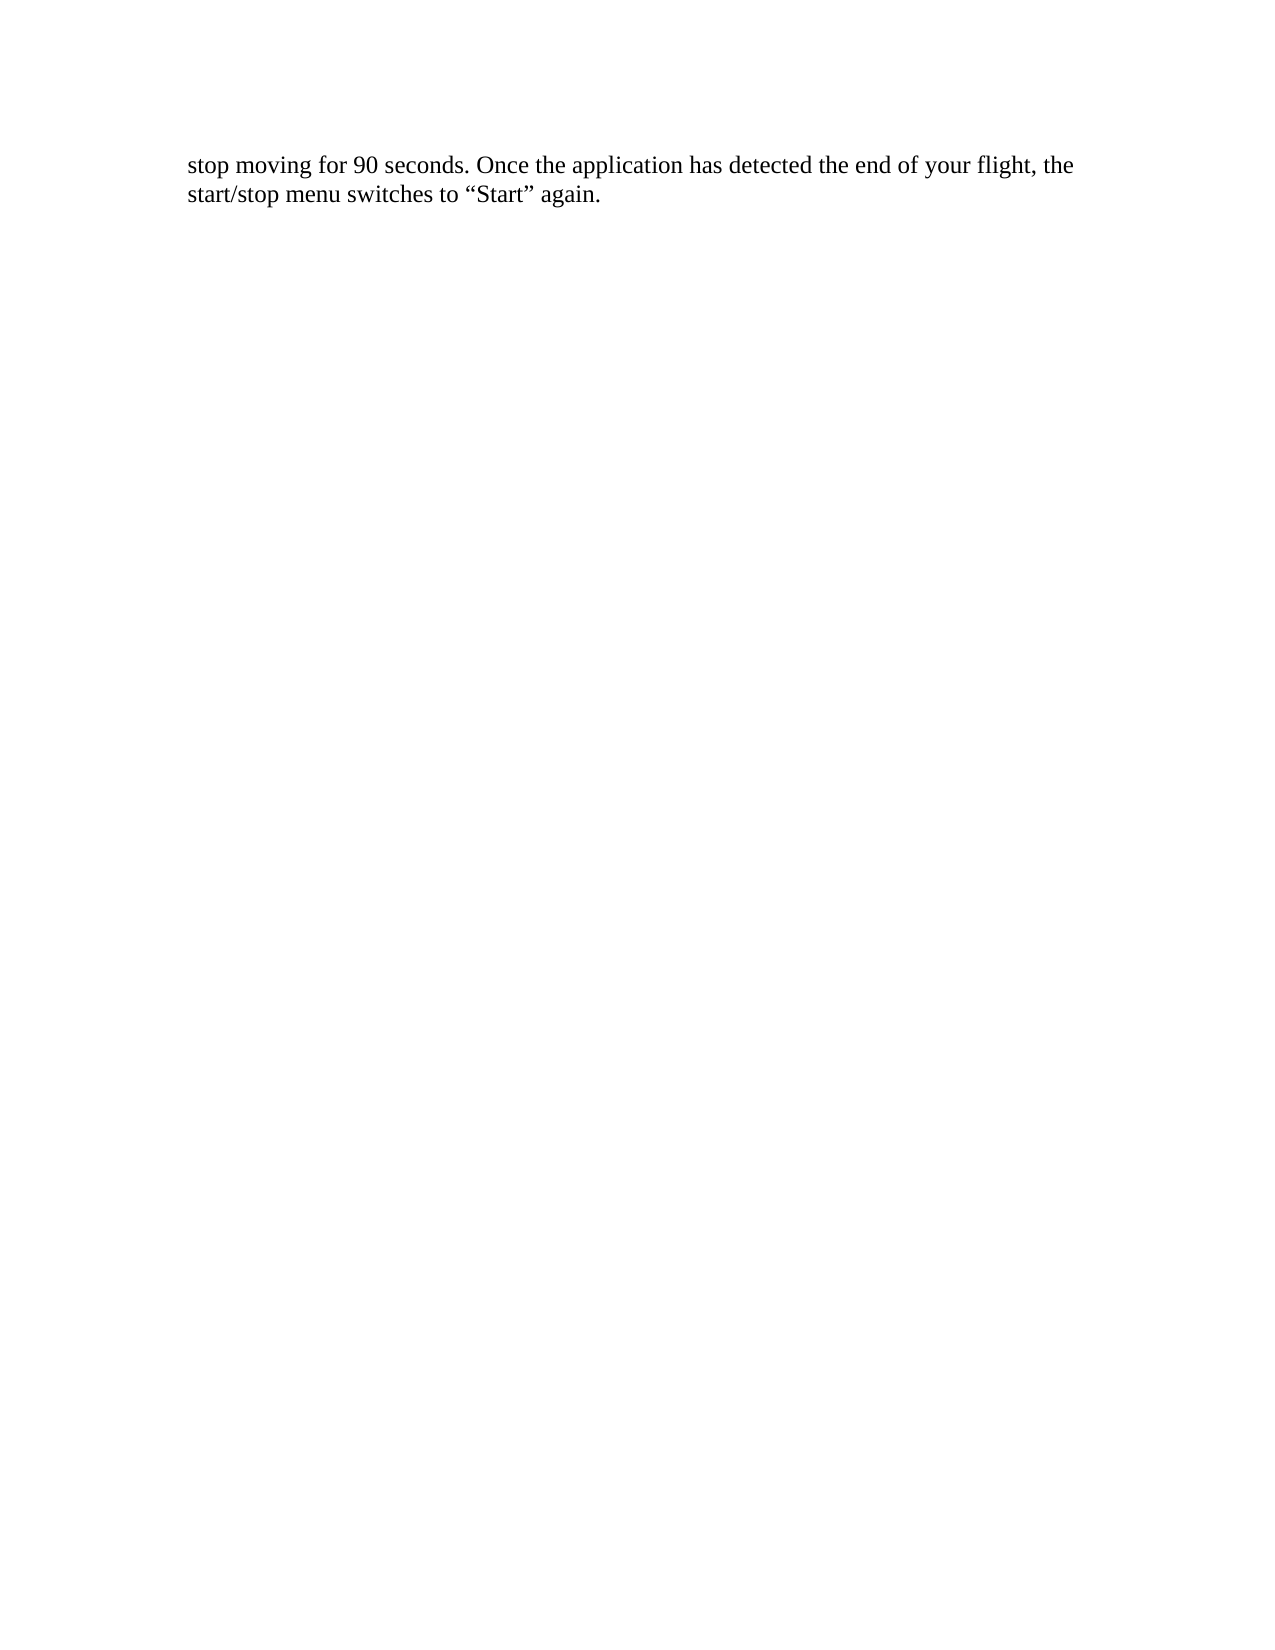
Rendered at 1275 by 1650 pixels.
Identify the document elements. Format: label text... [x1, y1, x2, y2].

text stop moving for 90 seconds. Once the application has detected the end of your flight, the start/stop menu switches to “Start” again. [187, 150, 1087, 207]
